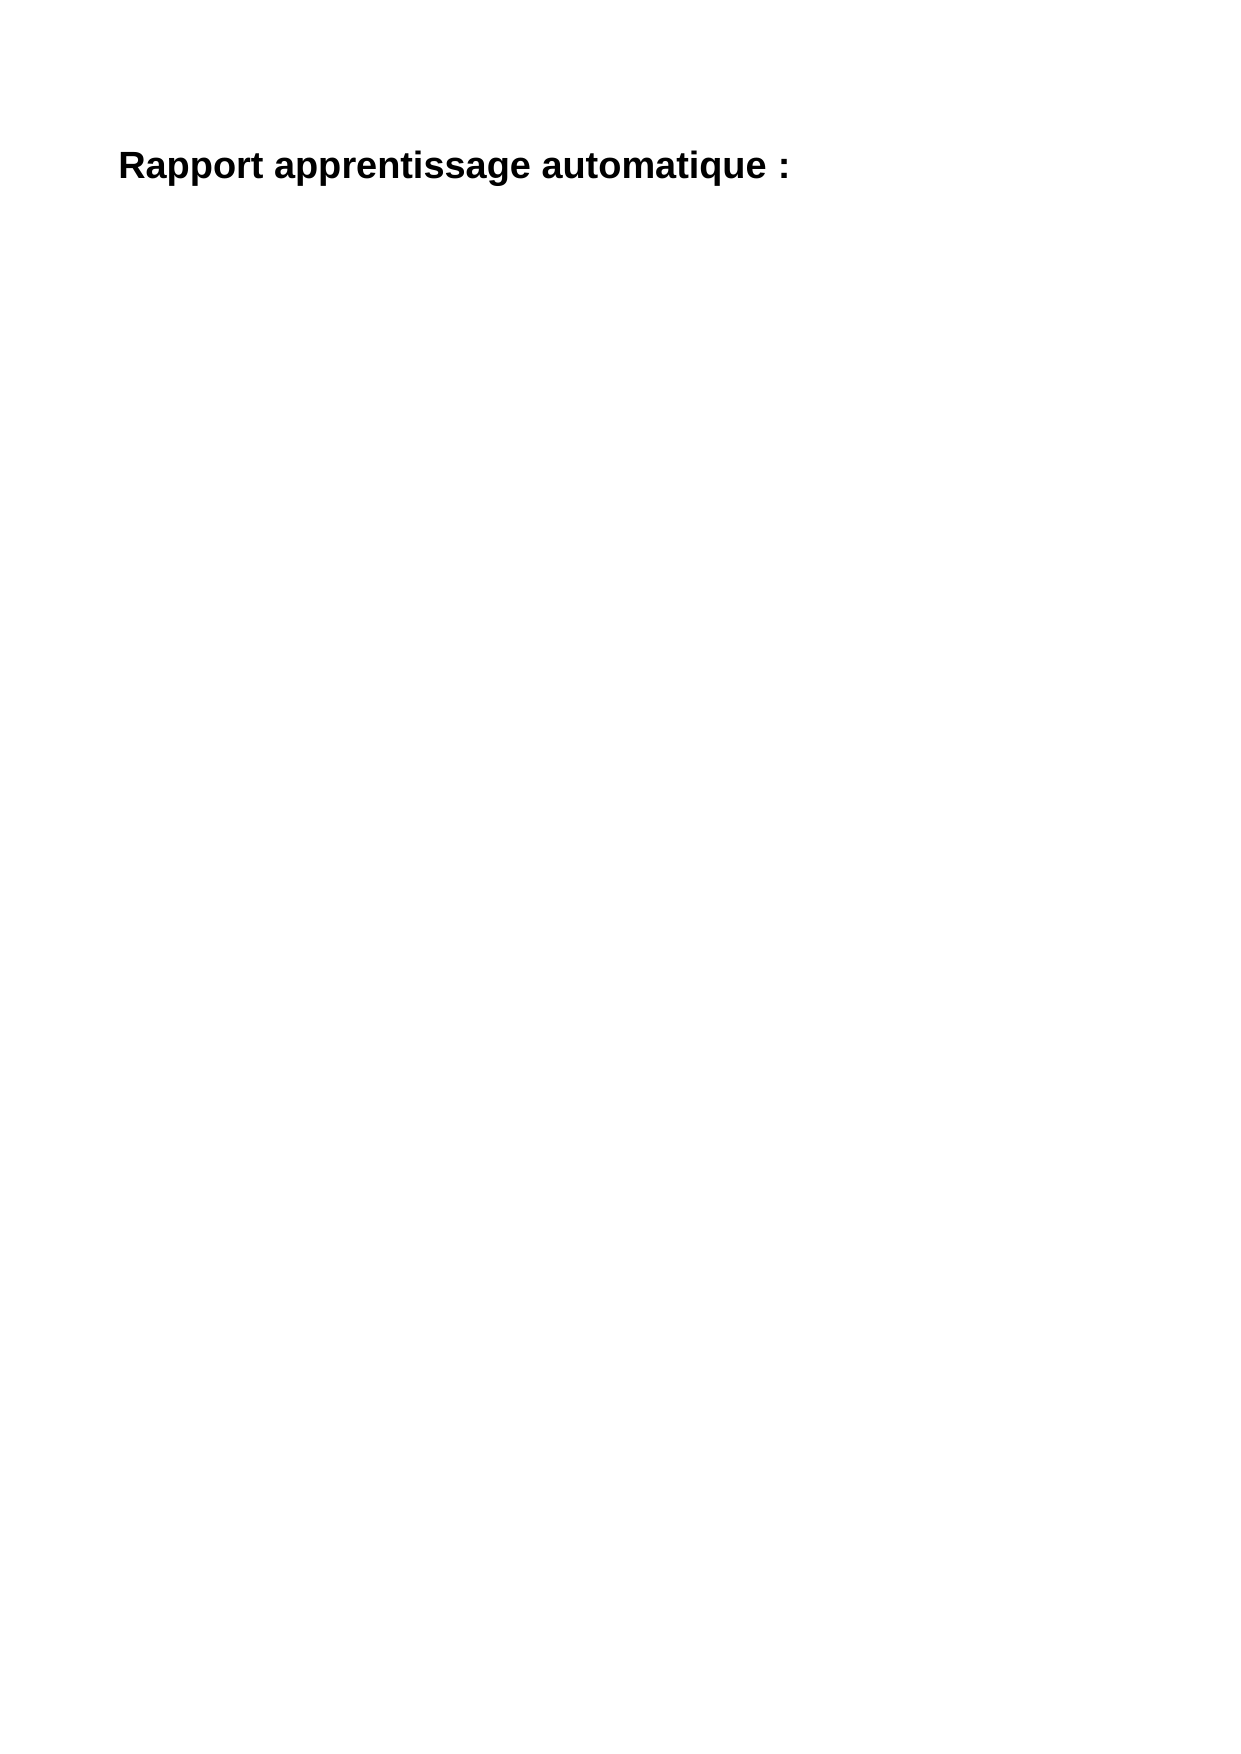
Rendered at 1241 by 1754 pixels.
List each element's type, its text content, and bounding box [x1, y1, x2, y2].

subtitle Rapport apprentissage automatique : [118, 143, 1122, 187]
